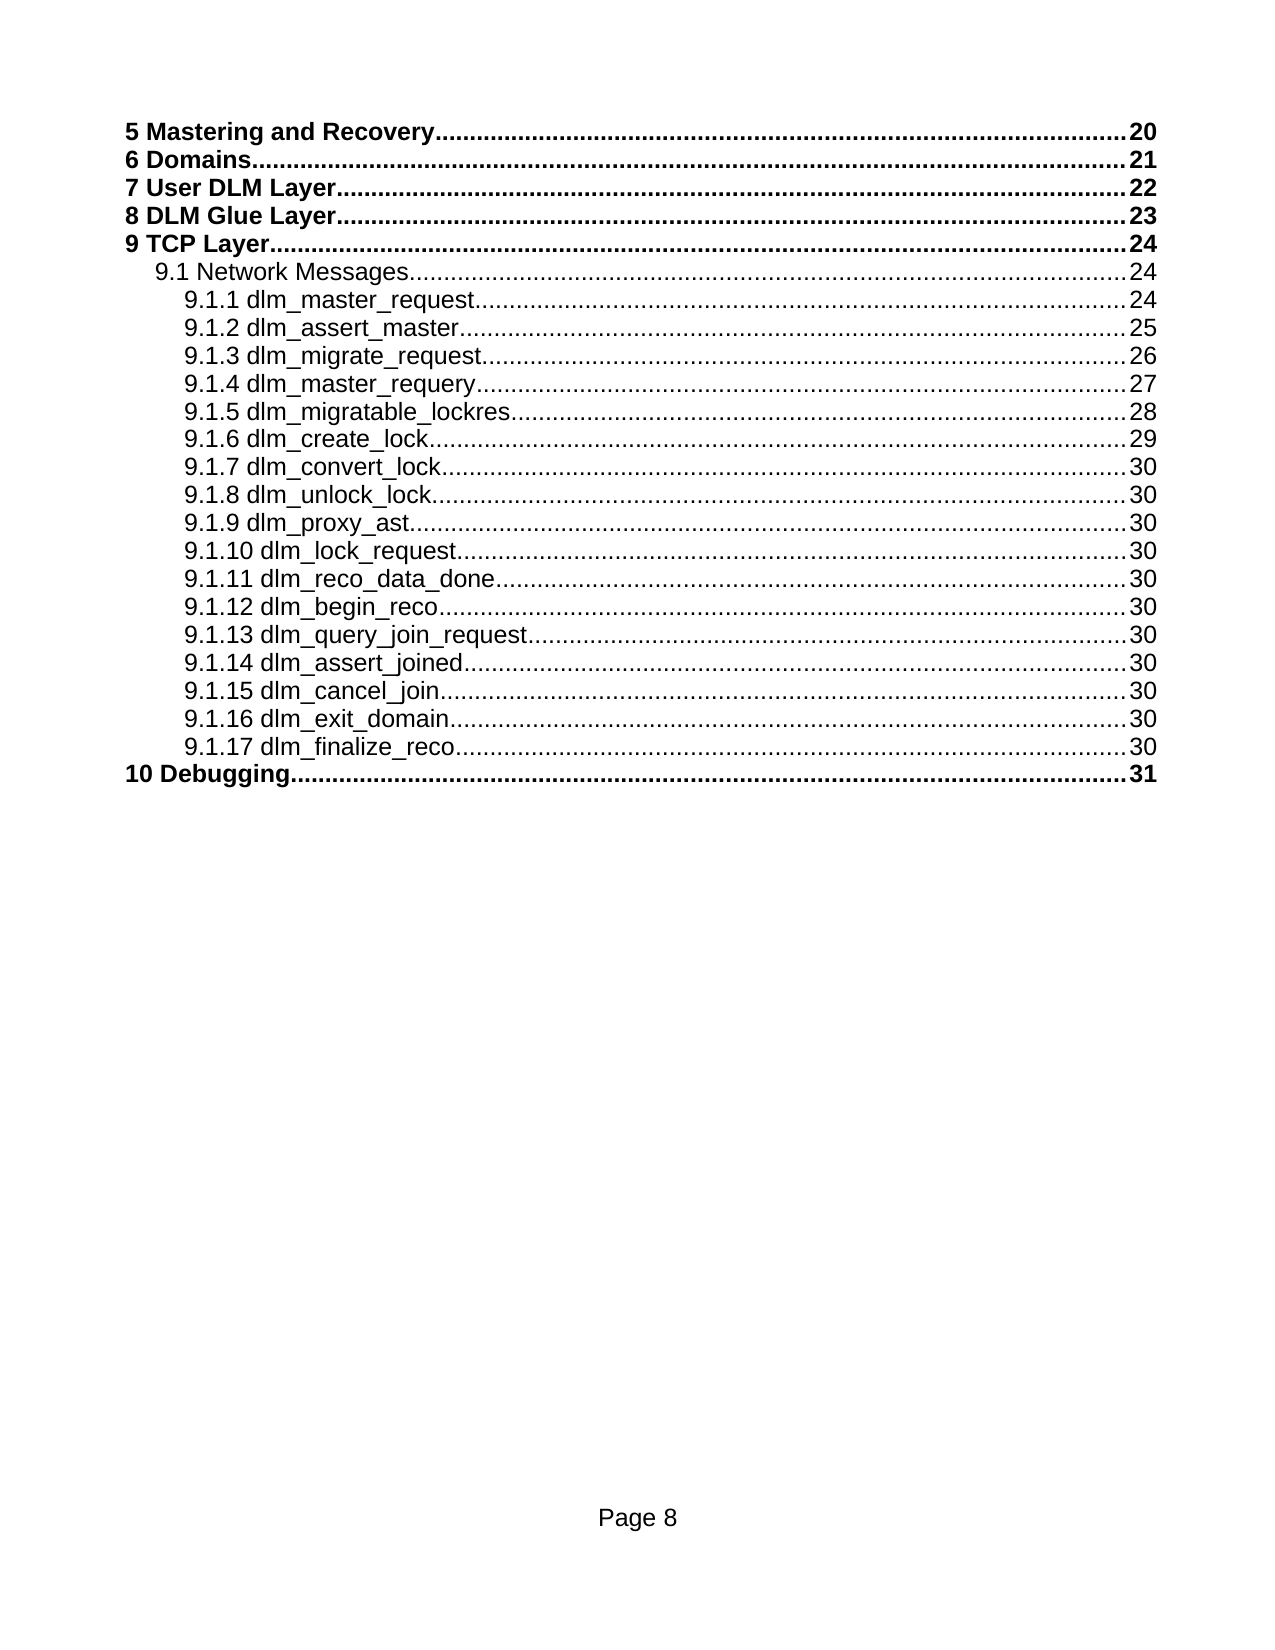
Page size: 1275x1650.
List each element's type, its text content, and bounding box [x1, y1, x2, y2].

text 9.1.15 dlm_cancel_join 30 [177, 676, 1157, 704]
text 8 DLM Glue Layer 23 [118, 202, 1157, 230]
text 9.1 Network Messages 24 [148, 258, 1157, 286]
text 9.1.16 dlm_exit_domain 30 [177, 704, 1157, 732]
text 9 TCP Layer 24 [118, 230, 1157, 258]
text 9.1.11 dlm_reco_data_done 30 [177, 565, 1157, 593]
text 9.1.14 dlm_assert_joined 30 [177, 648, 1157, 676]
text 9.1.2 dlm_assert_master 25 [177, 313, 1157, 341]
text 9.1.4 dlm_master_requery 27 [177, 369, 1157, 397]
text 9.1.17 dlm_finalize_reco 30 [177, 732, 1157, 760]
text 10 Debugging 31 [118, 760, 1157, 788]
text 9.1.10 dlm_lock_request 30 [177, 537, 1157, 565]
text 9.1.7 dlm_convert_lock 30 [177, 453, 1157, 481]
text 9.1.5 dlm_migratable_lockres 28 [177, 397, 1157, 425]
text 9.1.3 dlm_migrate_request 26 [177, 341, 1157, 369]
text 9.1.9 dlm_proxy_ast 30 [177, 509, 1157, 537]
text 7 User DLM Layer 22 [118, 174, 1157, 202]
text 9.1.13 dlm_query_join_request 30 [177, 621, 1157, 648]
text 5 Mastering and Recovery 20 [118, 118, 1157, 146]
text 9.1.8 dlm_unlock_lock 30 [177, 481, 1157, 509]
text 6 Domains 21 [118, 146, 1157, 174]
text 9.1.6 dlm_create_lock 29 [177, 425, 1157, 453]
text 9.1.1 dlm_master_request 24 [177, 286, 1157, 313]
text 9.1.12 dlm_begin_reco 30 [177, 593, 1157, 621]
